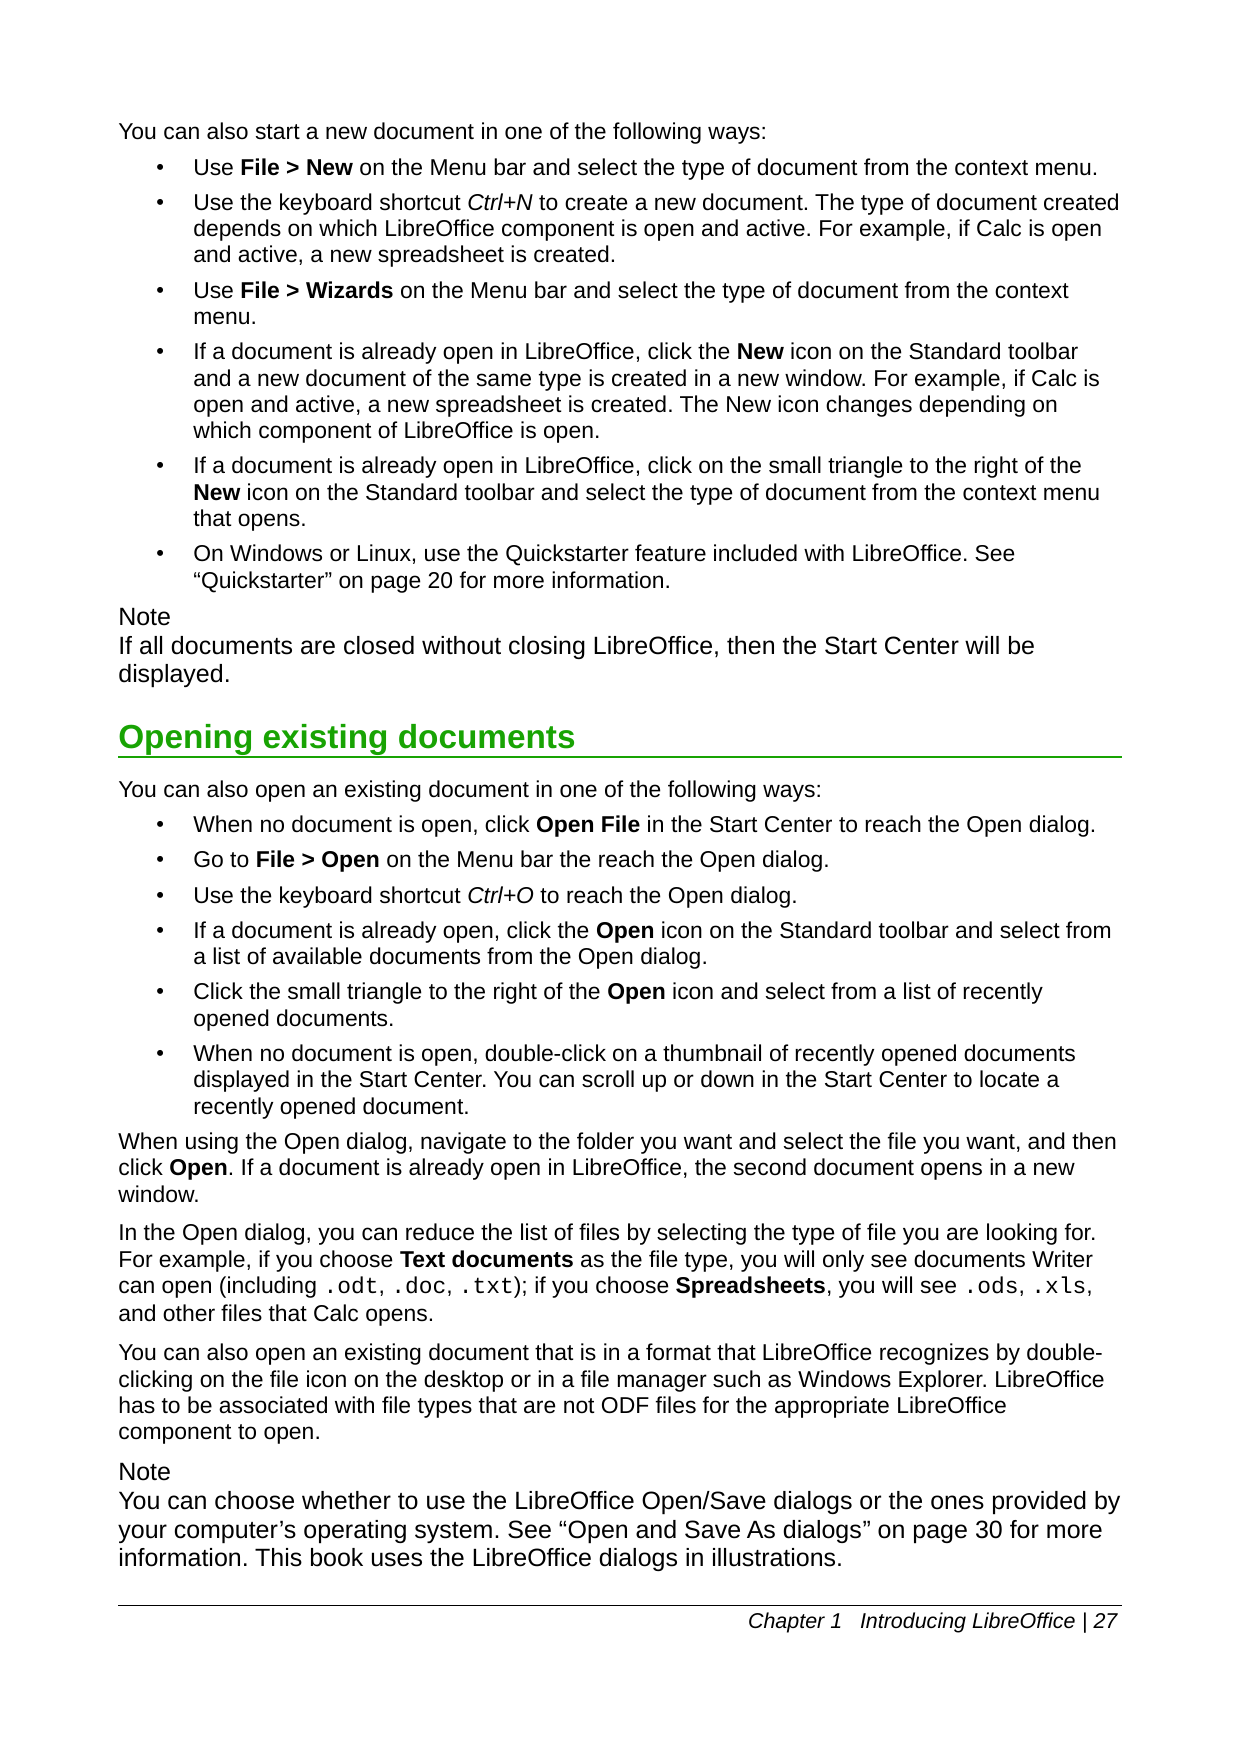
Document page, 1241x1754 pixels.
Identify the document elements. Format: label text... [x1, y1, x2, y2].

list Click the small triangle to the right of the Open icon and select from a list of recently opened documents. [156, 978, 1122, 1031]
list Use the keyboard shortcut Ctrl+N to create a new document. The type of document created depends on which LibreOffice component is open and active. For example, if Calc is open and active, a new spreadsheet is created. [156, 189, 1122, 268]
list Go to File > Open on the Menu bar the reach the Open dialog. [156, 846, 1122, 873]
text You can also start a new document in one of the following ways: [118, 118, 1122, 144]
list Use File > New on the Menu bar and select the type of document from the context menu. [156, 153, 1122, 180]
text You can choose whether to use the LibreOffice Open/Save dialogs or the ones provided by your computer’s operating system. See “Open and Save As dialogs” on page 30 for more information. This book uses the LibreOffice dialogs in illustrations. [118, 1486, 1122, 1572]
text Note [118, 1457, 1122, 1486]
subtitle Opening existing documents [118, 718, 1122, 756]
text In the Open dialog, you can reduce the list of files by selecting the type of file you are looking for. For example, if you choose Text documents as the file type, you will only see documents Writer can open (including .odt, .doc, .txt); if you choose Spreadsheets, you will see .ods, .xls, and other files that Calc opens. [118, 1219, 1122, 1327]
list If a document is already open, click the Open icon on the Standard toolbar and select from a list of available documents from the Open dialog. [156, 917, 1122, 969]
list When no document is open, double-click on a thumbnail of recently opened documents displayed in the Start Center. You can scroll up or down in the Start Center to locate a recently opened document. [156, 1040, 1122, 1119]
text You can also open an existing document that is in a format that LibreOffice recognizes by double-clicking on the file icon on the desktop or in a file manager such as Windows Explorer. LibreOffice has to be associated with file types that are not ODF files for the appropriate LibreOffice component to open. [118, 1339, 1122, 1445]
text You can also open an existing document in one of the following ways: [118, 776, 1122, 802]
list If a document is already open in LibreOffice, click on the small triangle to the right of the New icon on the Standard toolbar and select the type of document from the context menu that opens. [156, 452, 1122, 531]
list Use the keyboard shortcut Ctrl+O to reach the Open dialog. [156, 882, 1122, 908]
list Use File > Wizards on the Menu bar and select the type of document from the context menu. [156, 277, 1122, 329]
text If all documents are closed without closing LibreOffice, then the Start Center will be displayed. [118, 631, 1122, 688]
text When using the Open dialog, navigate to the folder you want and select the file you want, and then click Open. If a document is already open in LibreOffice, the second document opens in a new window. [118, 1128, 1122, 1207]
list When no document is open, click Open File in the Start Center to reach the Open dialog. [156, 811, 1122, 837]
list On Windows or Linux, use the Quickstarter feature included with LibreOffice. See “Quickstarter” on page 20 for more information. [156, 540, 1122, 593]
list If a document is already open in LibreOffice, click the New icon on the Standard toolbar and a new document of the same type is created in a new window. For example, if Calc is open and active, a new spreadsheet is created. The New icon changes depending on which component of LibreOffice is open. [156, 338, 1122, 443]
text Note [118, 602, 1122, 631]
